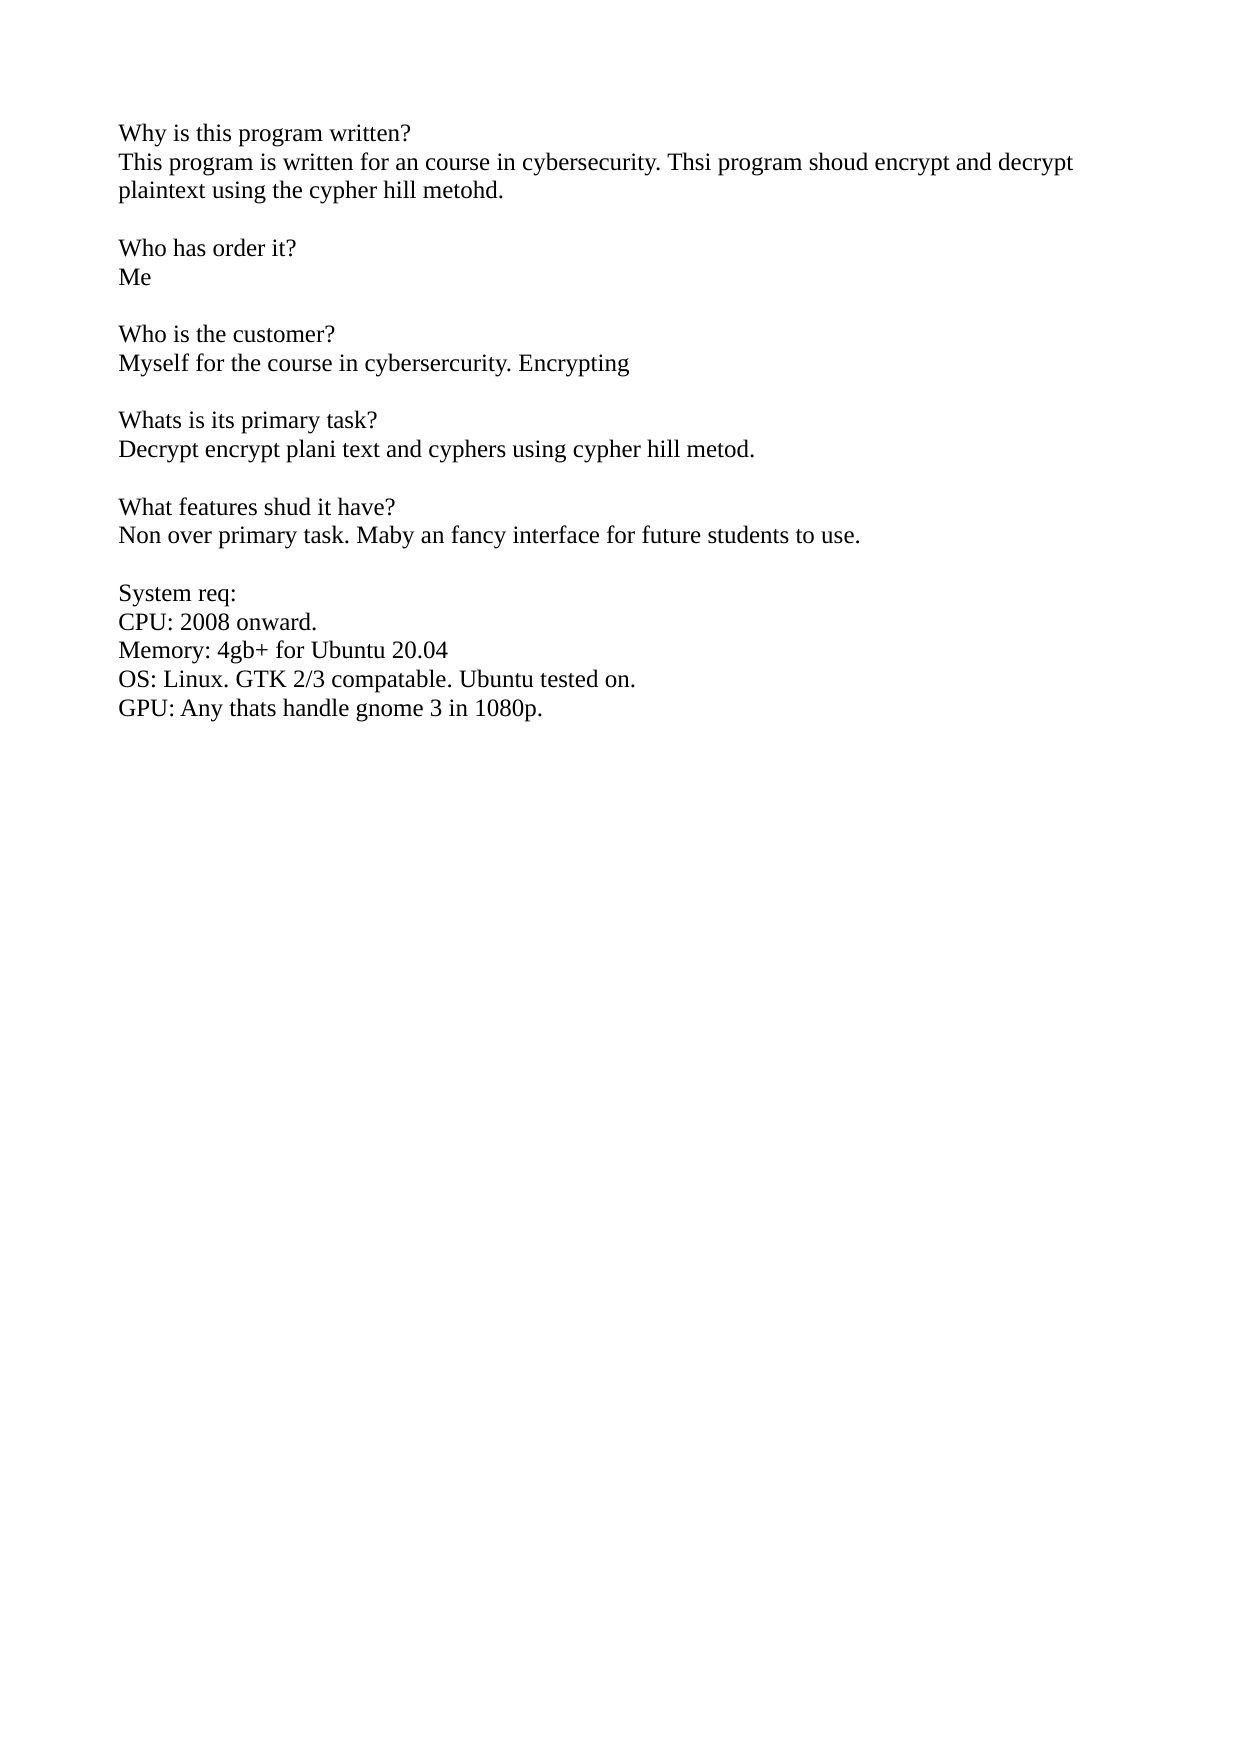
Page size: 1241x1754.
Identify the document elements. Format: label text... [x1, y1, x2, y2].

text Who has order it? [118, 233, 1122, 262]
text Who is the customer? [118, 319, 1122, 348]
text Whats is its primary task? [118, 406, 1122, 434]
text Why is this program written? [118, 118, 1122, 147]
text Decrypt encrypt plani text and cyphers using cypher hill metod. [118, 434, 1122, 463]
text Me [118, 262, 1122, 291]
text Myself for the course in cybersercurity. Encrypting [118, 348, 1122, 377]
text Non over primary task. Maby an fancy interface for future students to use. [118, 521, 1122, 549]
text What features shud it have? [118, 492, 1122, 521]
text Memory: 4gb+ for Ubuntu 20.04 [118, 636, 1122, 664]
text CPU: 2008 onward. [118, 607, 1122, 636]
text System req: [118, 578, 1122, 607]
text OS: Linux. GTK 2/3 compatable. Ubuntu tested on. [118, 664, 1122, 693]
text GPU: Any thats handle gnome 3 in 1080p. [118, 693, 1122, 722]
text This program is written for an course in cybersecurity. Thsi program shoud encrypt and decrypt plaintext using the cypher hill metohd. [118, 147, 1122, 204]
